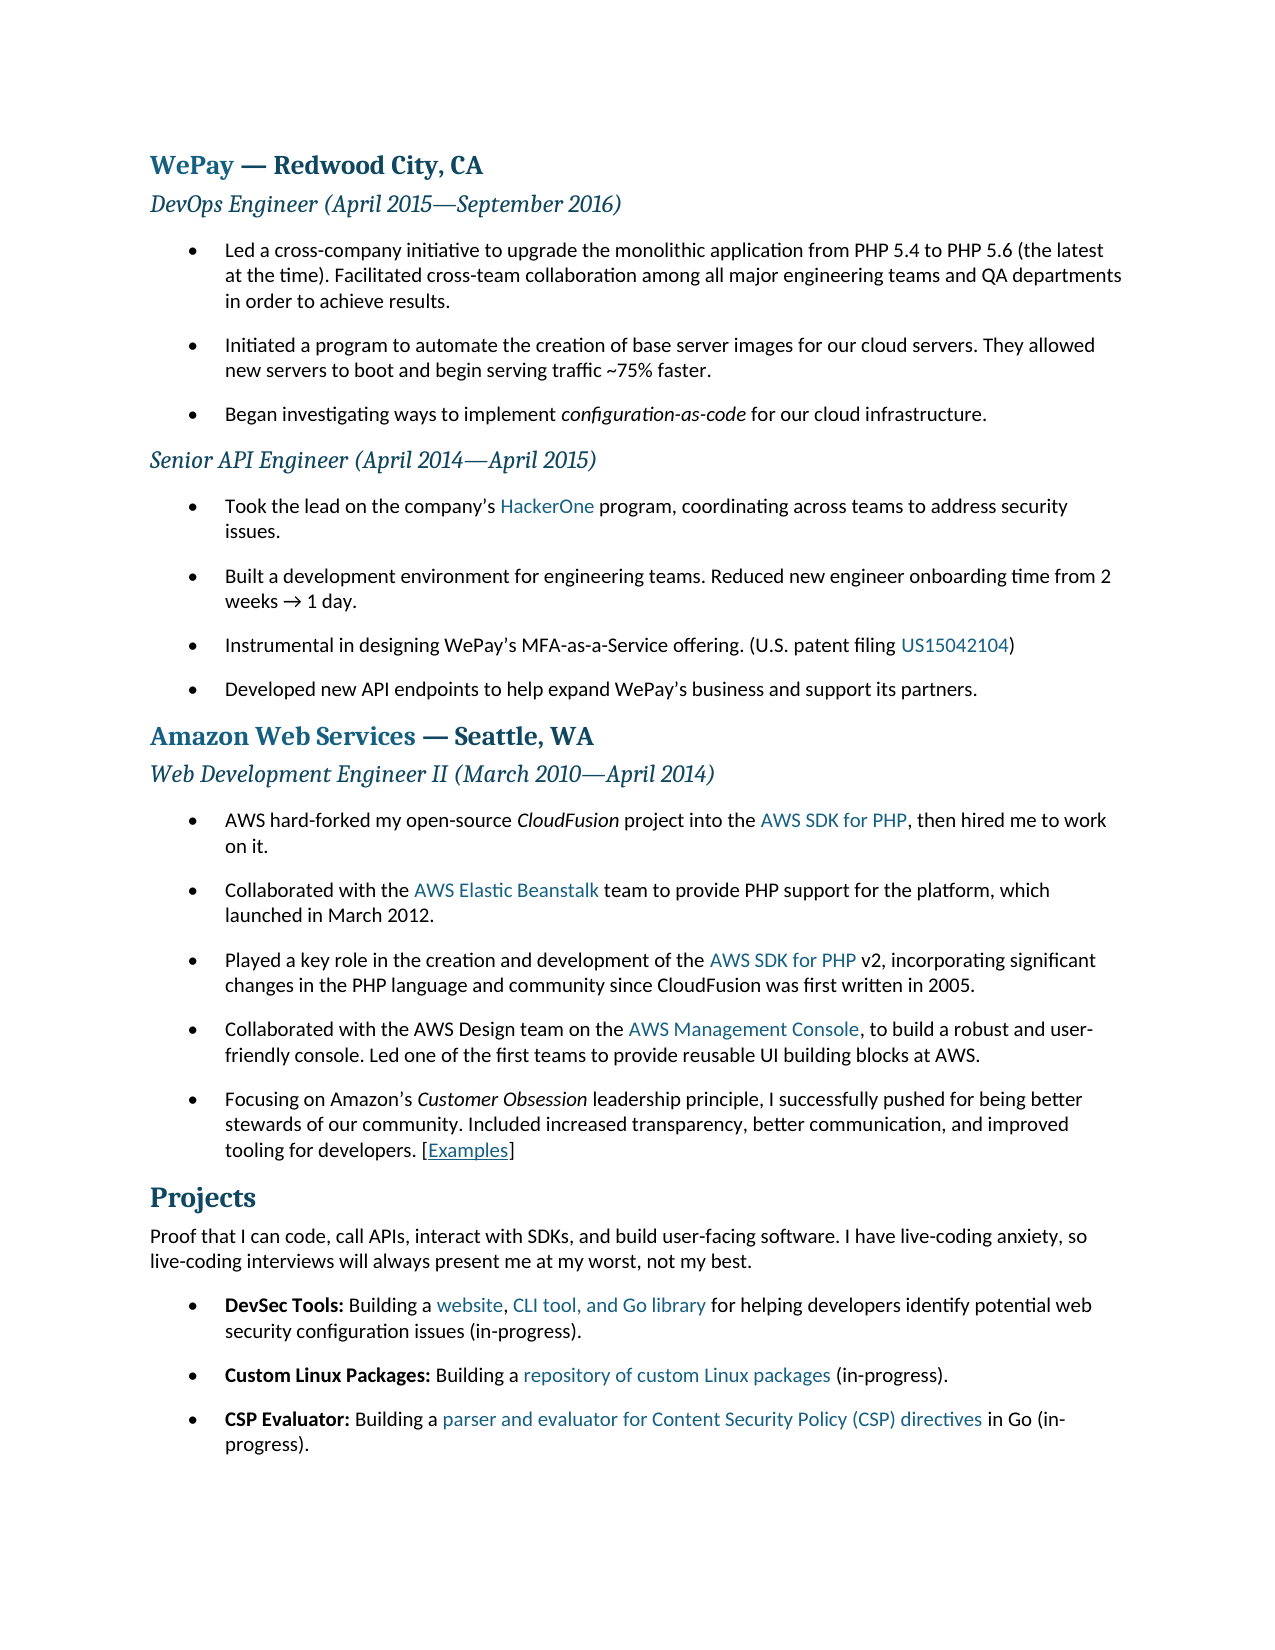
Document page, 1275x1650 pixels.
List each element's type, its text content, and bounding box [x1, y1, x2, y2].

subtitle Projects [150, 1181, 1125, 1214]
list Focusing on Amazon’s Customer Obsession leadership principle, I successfully pushed for being better stewards of our community. Included increased transparency, better communication, and improved tooling for developers. [Examples] [187, 1086, 1125, 1162]
list Developed new API endpoints to help expand WePay’s business and support its partners. [187, 677, 1125, 702]
subtitle DevOps Engineer (April 2015—September 2016) [150, 189, 1125, 218]
list Custom Linux Packages: Building a repository of custom Linux packages (in-progress). [187, 1362, 1125, 1387]
list Took the lead on the company’s HackerOne program, coordinating across teams to address security issues. [187, 493, 1125, 544]
list Built a development environment for engineering teams. Reduced new engineer onboarding time from 2 weeks → 1 day. [187, 563, 1125, 614]
subtitle Amazon Web Services — Seattle, WA [150, 721, 1125, 752]
list Collaborated with the AWS Design team on the AWS Management Console, to build a robust and user-friendly console. Led one of the first teams to provide reusable UI building blocks at AWS. [187, 1016, 1125, 1067]
text Proof that I can code, call APIs, interact with SDKs, and build user-facing software. I have live-coding anxiety, so live-coding interviews will always present me at my worst, not my best. [150, 1223, 1125, 1274]
list AWS hard-forked my open-source CloudFusion project into the AWS SDK for PHP, then hired me to work on it. [187, 808, 1125, 858]
list Played a key role in the creation and development of the AWS SDK for PHP v2, incorporating significant changes in the PHP language and community since CloudFusion was first written in 2005. [187, 947, 1125, 998]
list Led a cross-company initiative to upgrade the monolithic application from PHP 5.4 to PHP 5.6 (the latest at the time). Facilitated cross-team collaboration among all major engineering teams and QA departments in order to achieve results. [187, 237, 1125, 313]
list Instrumental in designing WePay’s MFA-as-a-Service offering. (U.S. patent filing US15042104) [187, 632, 1125, 658]
list Began investigating ways to implement configuration-as-code for our cloud infrastructure. [187, 402, 1125, 427]
list Collaborated with the AWS Elastic Beanstalk team to provide PHP support for the platform, which launched in March 2012. [187, 877, 1125, 928]
list Initiated a program to automate the creation of base server images for our cloud servers. They allowed new servers to boot and begin serving traffic ~75% faster. [187, 332, 1125, 383]
subtitle Senior API Engineer (April 2014—April 2015) [150, 446, 1125, 474]
subtitle Web Development Engineer II (March 2010—April 2014) [150, 760, 1125, 789]
list DevSec Tools: Building a website, CLI tool, and Go library for helping developers identify potential web security configuration issues (in-progress). [187, 1292, 1125, 1343]
subtitle WePay — Redwood City, CA [150, 150, 1125, 181]
list CSP Evaluator: Building a parser and evaluator for Content Security Policy (CSP) directives in Go (in-progress). [187, 1406, 1125, 1457]
